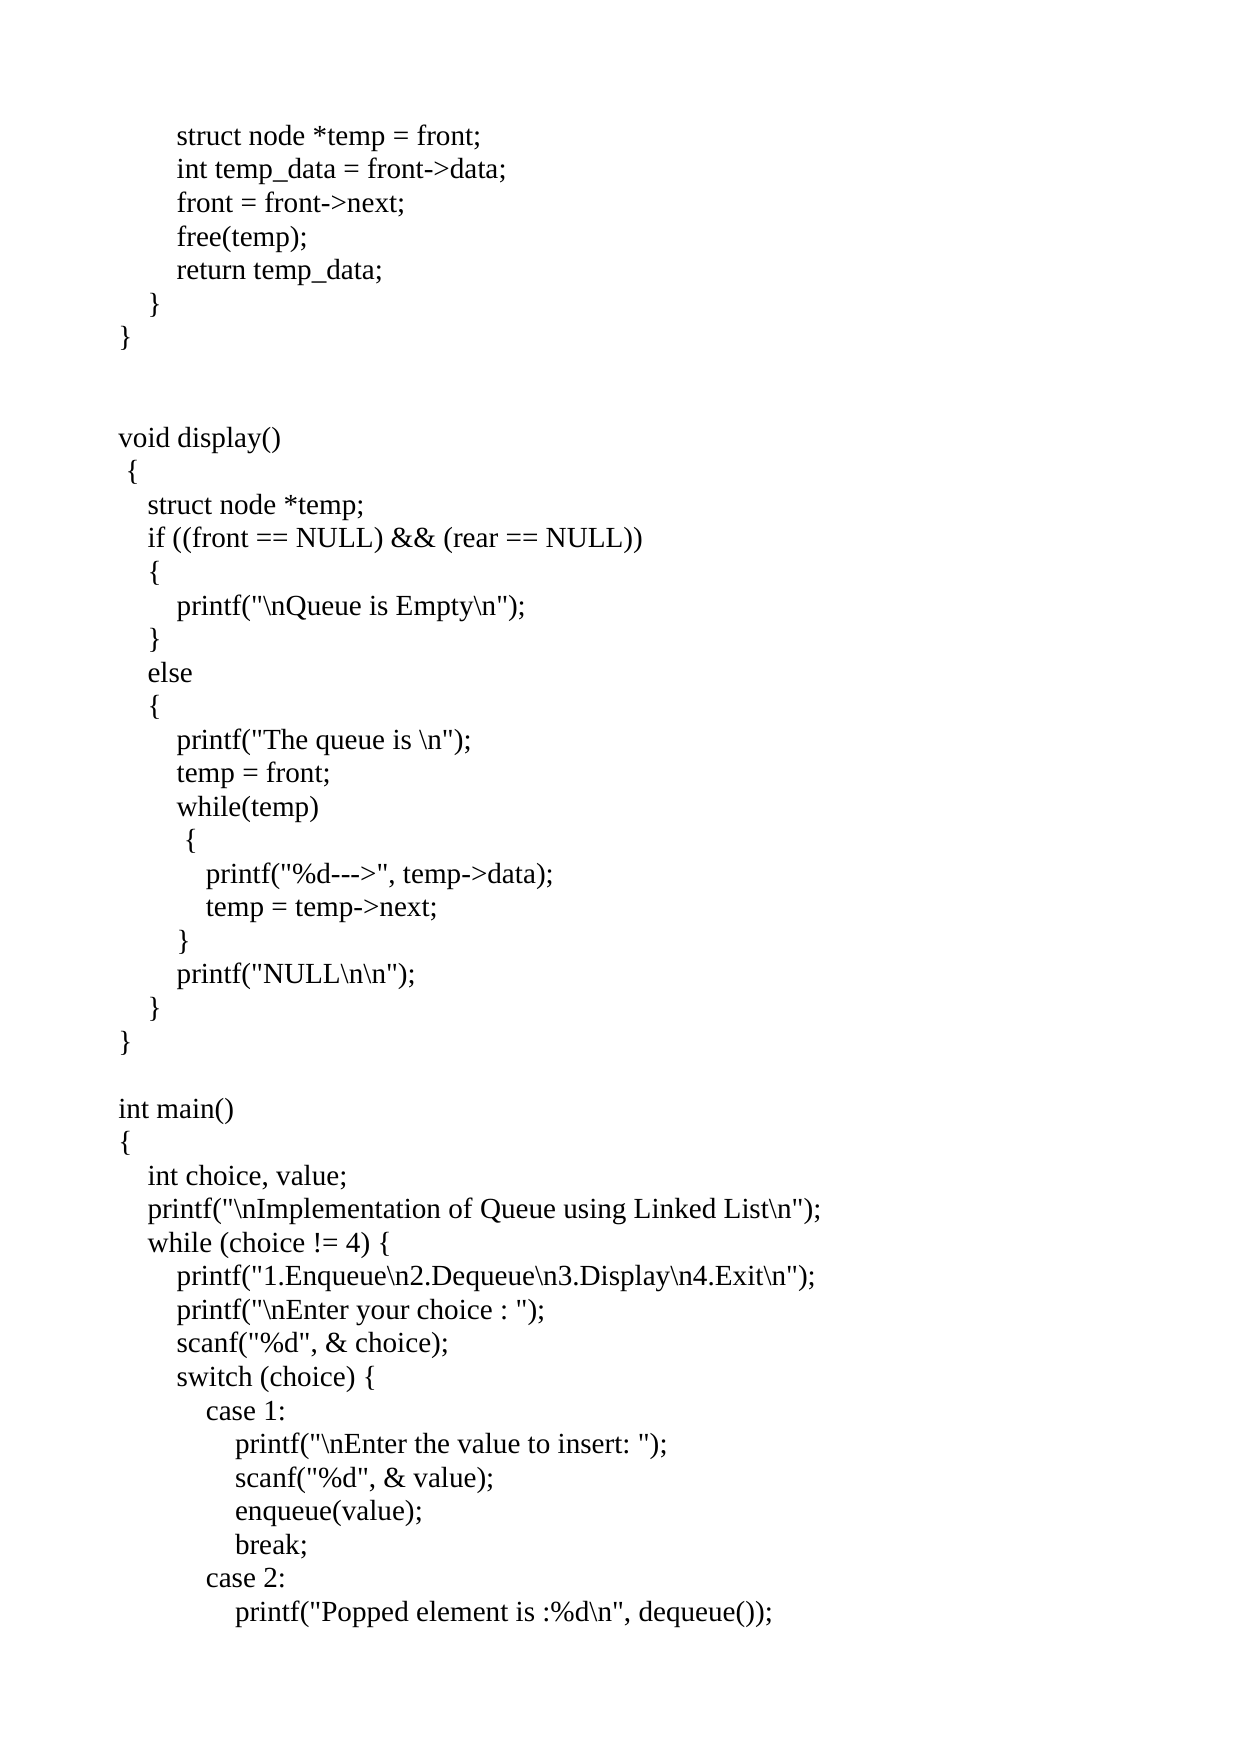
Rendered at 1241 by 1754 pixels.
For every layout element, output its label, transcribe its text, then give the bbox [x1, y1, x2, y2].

text { [118, 554, 1122, 588]
text case 1: [118, 1393, 1122, 1426]
text if ((front == NULL) && (rear == NULL)) [118, 521, 1122, 554]
text printf("\nEnter your choice : "); [118, 1292, 1122, 1326]
text scanf("%d", & value); [118, 1460, 1122, 1493]
text return temp_data; [118, 252, 1122, 286]
text struct node *temp; [118, 487, 1122, 521]
text while (choice != 4) { [118, 1225, 1122, 1258]
text } [118, 990, 1122, 1024]
text int choice, value; [118, 1158, 1122, 1191]
text switch (choice) { [118, 1359, 1122, 1393]
text printf("\nQueue is Empty\n"); [118, 588, 1122, 621]
text break; [118, 1527, 1122, 1560]
text struct node *temp = front; [118, 118, 1122, 152]
text printf("Popped element is :%d\n", dequeue()); [118, 1594, 1122, 1627]
text { [118, 453, 1122, 487]
text int temp_data = front->data; [118, 152, 1122, 185]
text enqueue(value); [118, 1493, 1122, 1527]
text free(temp); [118, 219, 1122, 252]
text void display() [118, 420, 1122, 453]
text temp = front; [118, 755, 1122, 789]
text } [118, 923, 1122, 957]
text } [118, 319, 1122, 353]
text front = front->next; [118, 185, 1122, 219]
text temp = temp->next; [118, 889, 1122, 923]
text } [118, 621, 1122, 655]
text } [118, 1024, 1122, 1057]
text printf("NULL\n\n"); [118, 957, 1122, 990]
text { [118, 1124, 1122, 1158]
text { [118, 822, 1122, 856]
text printf("\nImplementation of Queue using Linked List\n"); [118, 1191, 1122, 1225]
text printf("1.Enqueue\n2.Dequeue\n3.Display\n4.Exit\n"); [118, 1258, 1122, 1292]
text case 2: [118, 1560, 1122, 1594]
text else [118, 655, 1122, 688]
text printf("\nEnter the value to insert: "); [118, 1426, 1122, 1460]
text scanf("%d", & choice); [118, 1326, 1122, 1359]
text } [118, 286, 1122, 319]
text printf("The queue is \n"); [118, 722, 1122, 755]
text printf("%d--->", temp->data); [118, 856, 1122, 889]
text { [118, 688, 1122, 722]
text while(temp) [118, 789, 1122, 822]
text int main() [118, 1091, 1122, 1124]
